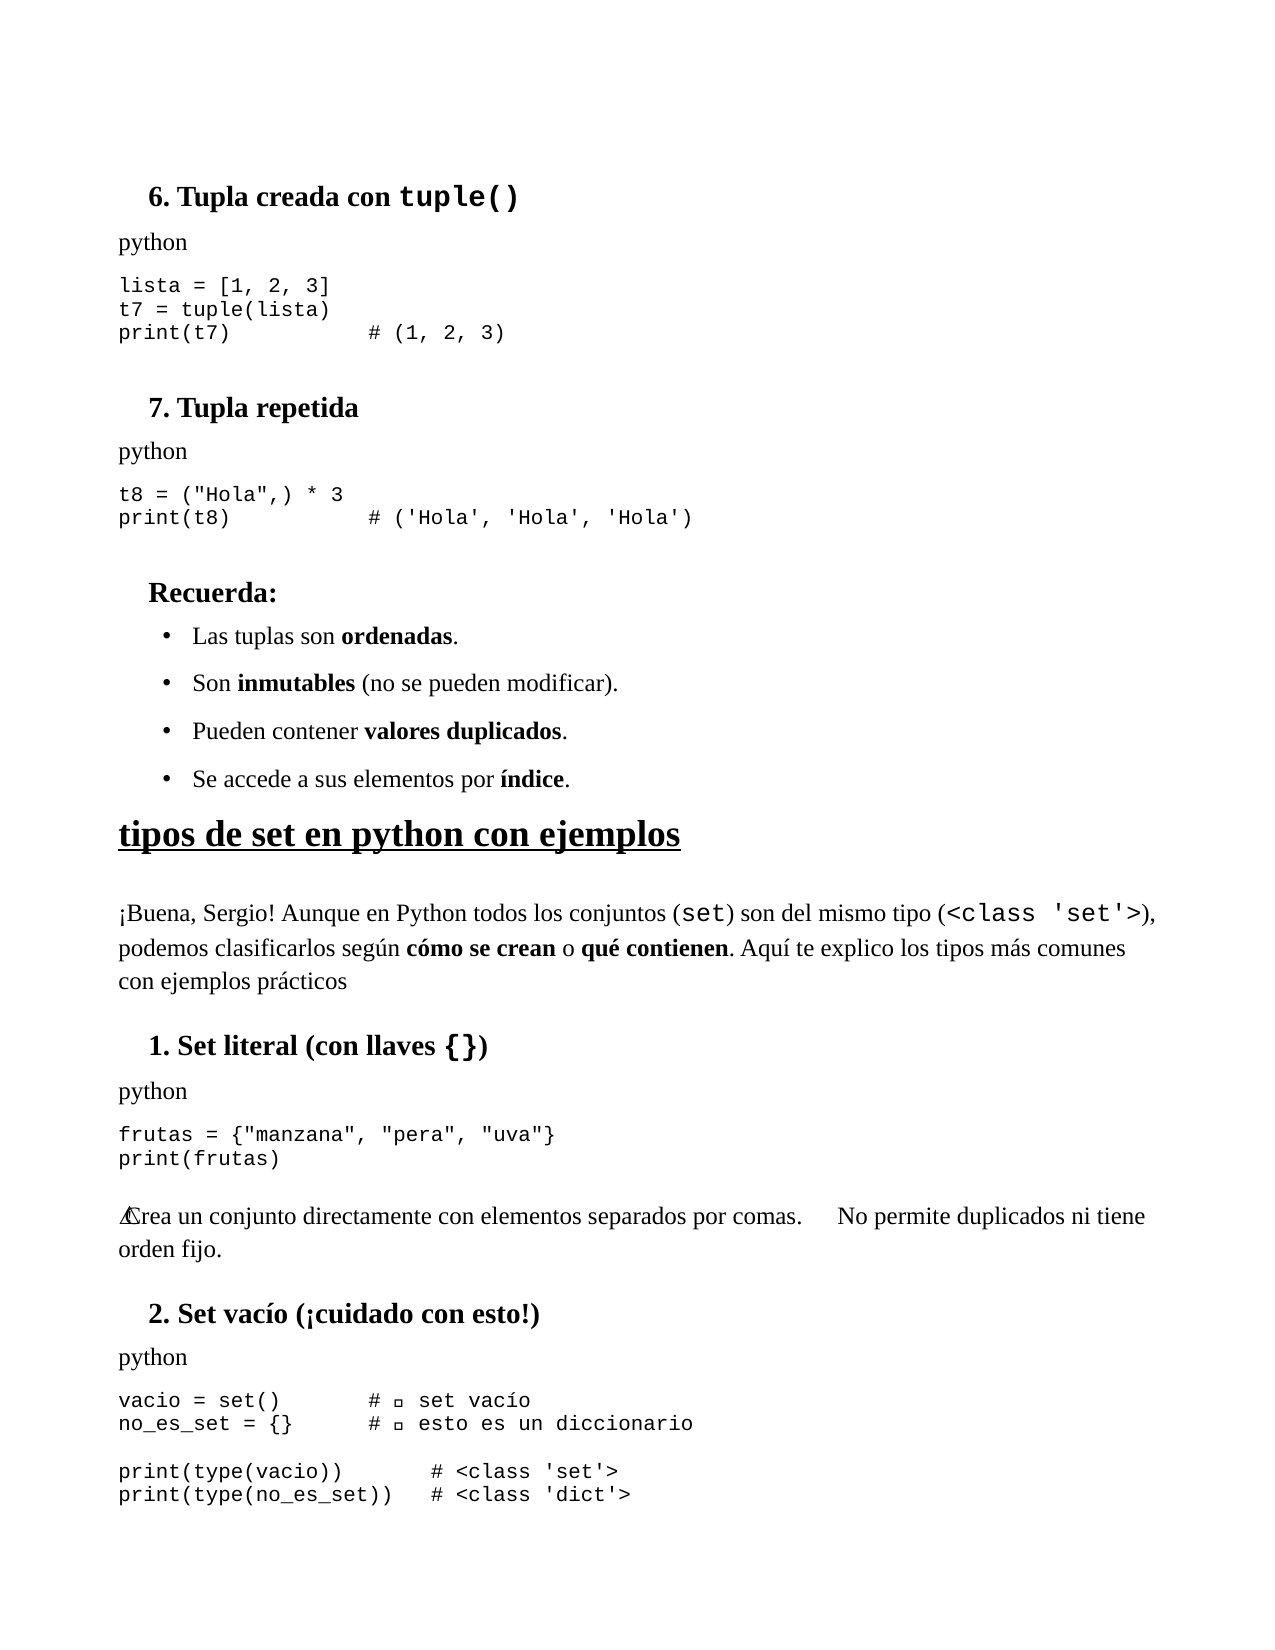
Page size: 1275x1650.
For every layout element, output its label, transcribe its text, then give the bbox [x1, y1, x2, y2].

list Son inmutables (no se pueden modificar). [162, 668, 1157, 697]
text print(type(no_es_set)) # <class 'dict'> [118, 1484, 1157, 1508]
text t7 = tuple(lista) [118, 298, 1157, 322]
list Las tuplas son ordenadas. [162, 621, 1157, 650]
list Pueden contener valores duplicados. [162, 716, 1157, 745]
subtitle 🔹 7. Tupla repetida [118, 390, 1157, 423]
subtitle 🧠 Recuerda: [118, 575, 1157, 608]
text frutas = {"manzana", "pera", "uva"} [118, 1124, 1157, 1148]
text print(frutas) [118, 1148, 1157, 1171]
text ¡Buena, Sergio! Aunque en Python todos los conjuntos (set) son del mismo tipo (<class 'set'>), podemos clasificarlos según cómo se crean o qué contienen. Aquí te explico los tipos más comunes con ejemplos prácticos 🧠🔥 [118, 898, 1157, 994]
text t8 = ("Hola",) * 3 [118, 483, 1157, 507]
list Se accede a sus elementos por índice. [162, 764, 1157, 792]
text python [118, 436, 1157, 465]
text print(t7) # (1, 2, 3) [118, 322, 1157, 346]
text lista = [1, 2, 3] [118, 275, 1157, 298]
text no_es_set = {} # ❌ esto es un diccionario [118, 1413, 1157, 1437]
text tipos de set en python con ejemplos [118, 811, 1157, 854]
subtitle 🔸 6. Tupla creada con tuple() [118, 179, 1157, 215]
subtitle 🔸 2. Set vacío (¡cuidado con esto!) [118, 1296, 1157, 1329]
text print(type(vacio)) # <class 'set'> [118, 1461, 1157, 1484]
text python [118, 1076, 1157, 1105]
text vacio = set() # ✅ set vacío [118, 1390, 1157, 1413]
text print(t8) # ('Hola', 'Hola', 'Hola') [118, 507, 1157, 531]
text python [118, 227, 1157, 256]
subtitle 🔹 1. Set literal (con llaves {}) [118, 1028, 1157, 1064]
text ✅ Crea un conjunto directamente con elementos separados por comas. ⚠️ No permite duplicados ni tiene orden fijo. [118, 1201, 1157, 1263]
text python [118, 1342, 1157, 1371]
